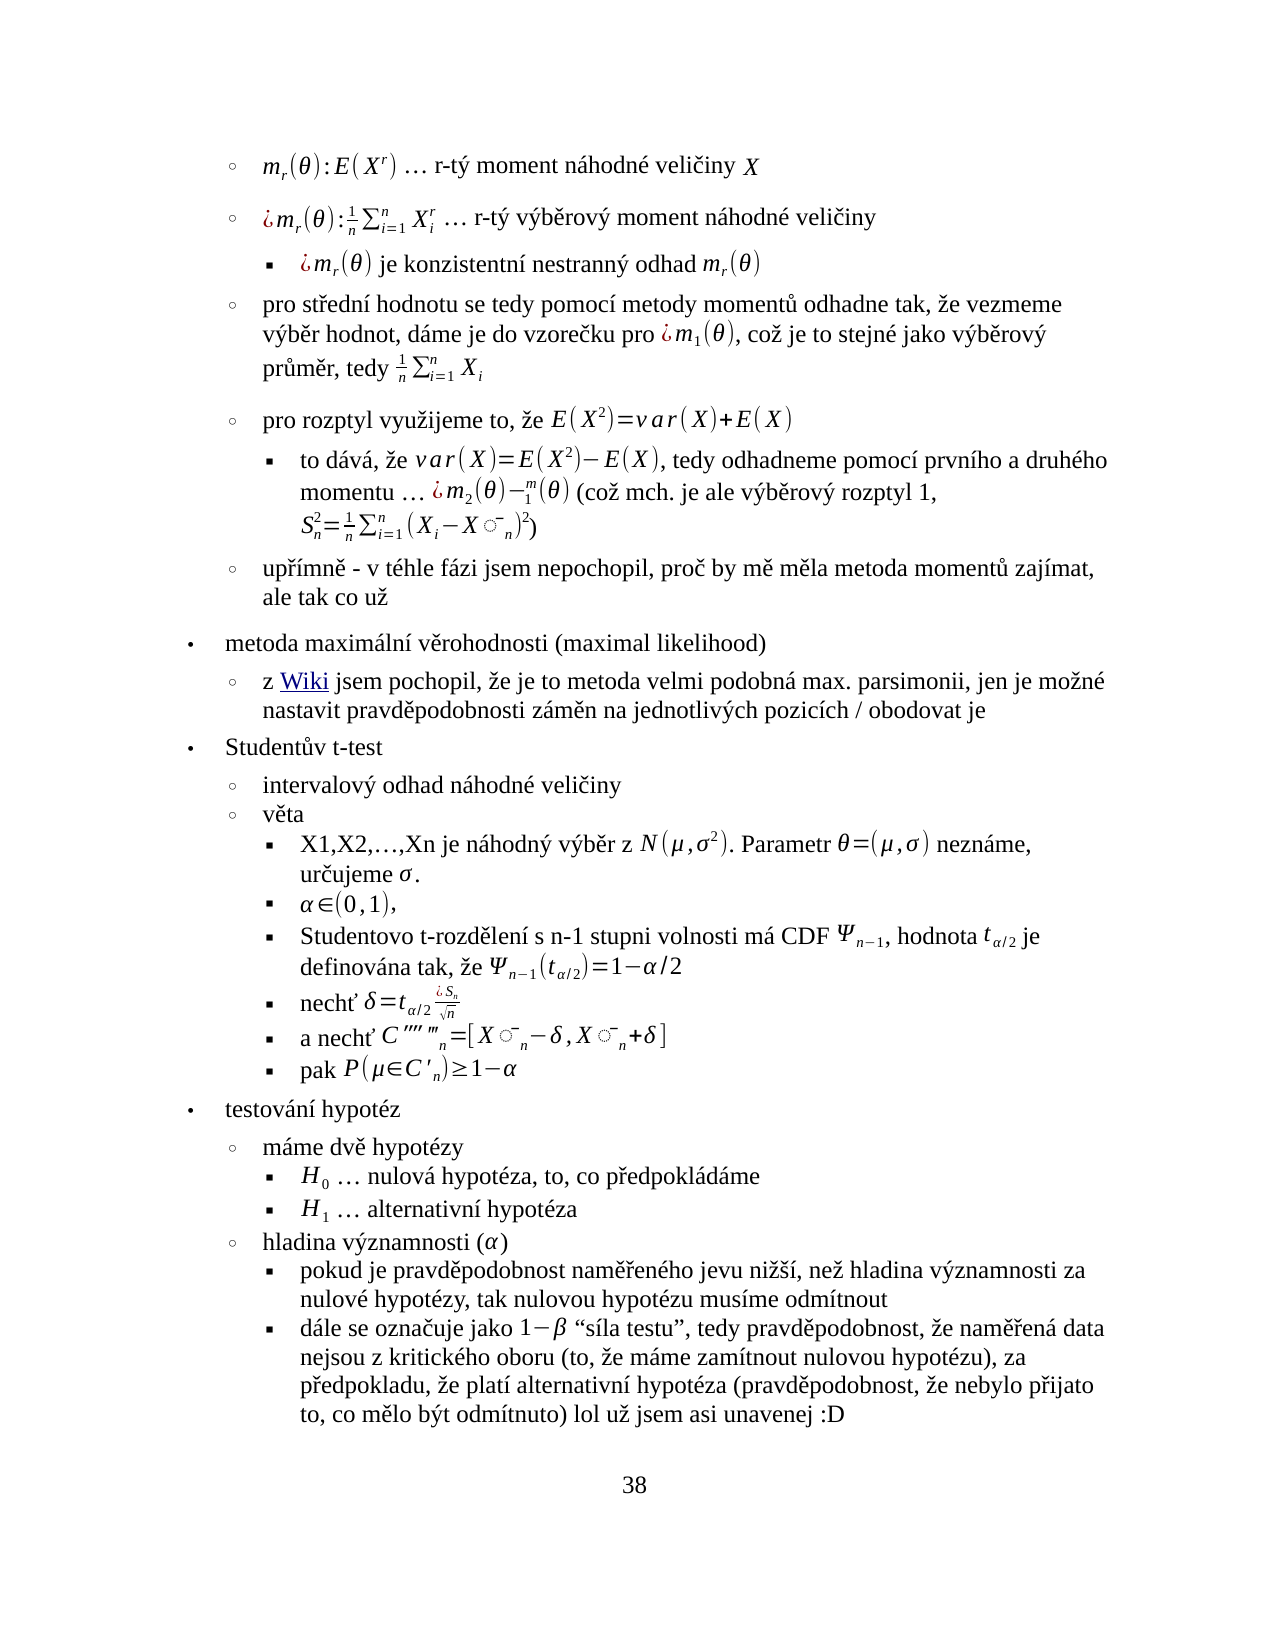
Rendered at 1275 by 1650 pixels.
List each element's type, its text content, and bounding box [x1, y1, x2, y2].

list věta [225, 799, 1125, 828]
list nechť [262, 983, 1125, 1022]
list upřímně - v téhle fázi jsem nepochopil, proč by mě měla metoda momentů zajímat, ale tak co už [225, 553, 1125, 610]
list pro střední hodnotu se tedy pomocí metody momentů odhadne tak, že vezmeme výběr hodnot, dáme je do vzorečku pro , což je to stejné jako výběrový průměr, tedy [225, 289, 1125, 386]
list … nulová hypotéza, to, co předpokládáme [262, 1161, 1125, 1194]
list to dává, že , tedy odhadneme pomocí prvního a druhého momentu … (což mch. je ale výběrový rozptyl 1, ) [262, 444, 1125, 544]
list X1,X2,…,Xn je náhodný výběr z . Parametr neznáme, určujeme . [262, 828, 1125, 887]
list dále se označuje jako “síla testu”, tedy pravděpodobnost, že naměřená data nejsou z kritického oboru (to, že máme zamítnout nulovou hypotézu), za předpokladu, že platí alternativní hypotéza (pravděpodobnost, že nebylo přijato to, co mělo být odmítnuto) lol už jsem asi unavenej :D [262, 1313, 1125, 1428]
list intervalový odhad náhodné veličiny [225, 770, 1125, 799]
list testování hypotéz [187, 1094, 1125, 1123]
list je konzistentní nestranný odhad [262, 247, 1125, 280]
list … r-tý výběrový moment náhodné veličiny [225, 202, 1125, 238]
list máme dvě hypotézy [225, 1132, 1125, 1161]
list Studentův t-test [187, 732, 1125, 761]
list … r-tý moment náhodné veličiny [225, 150, 1125, 184]
list pak [262, 1053, 1125, 1085]
list metoda maximální věrohodnosti (maximal likelihood) [187, 628, 1125, 657]
list pokud je pravděpodobnost naměřeného jevu nižší, než hladina významnosti za nulové hypotézy, tak nulovou hypotézu musíme odmítnout [262, 1256, 1125, 1313]
list a nechť [262, 1022, 1125, 1053]
list … alternativní hypotéza [262, 1194, 1125, 1227]
list , [262, 887, 1125, 919]
list Studentovo t-rozdělení s n-1 stupni volnosti má CDF , hodnota je definována tak, že [262, 919, 1125, 983]
list hladina významnosti () [225, 1227, 1125, 1256]
list z Wiki jsem pochopil, že je to metoda velmi podobná max. parsimonii, jen je možné nastavit pravděpodobnosti záměn na jednotlivých pozicích / obodovat je [225, 666, 1125, 723]
list pro rozptyl využijeme to, že [225, 404, 1125, 435]
